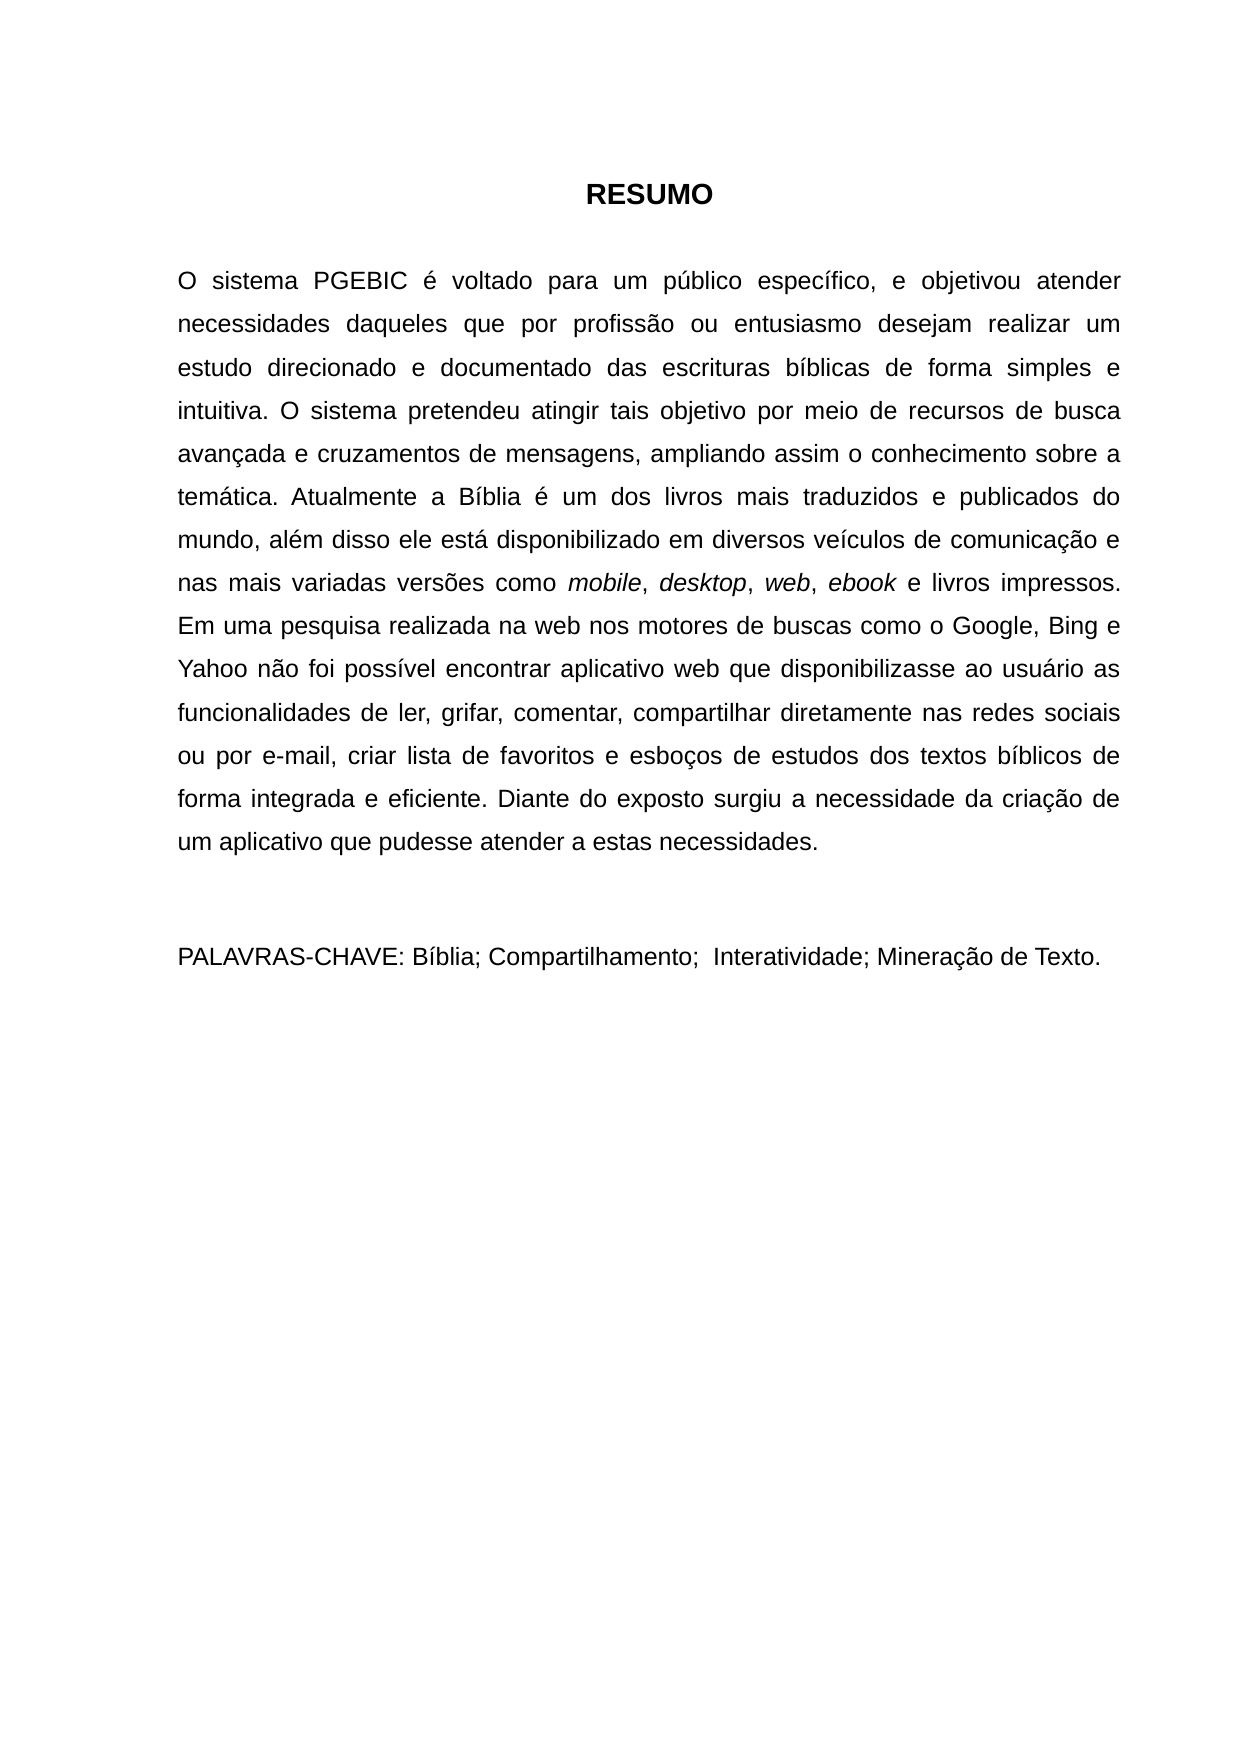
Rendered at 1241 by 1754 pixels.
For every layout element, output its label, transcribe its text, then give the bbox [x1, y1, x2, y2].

subtitle RESUMO [177, 177, 1122, 211]
text PALAVRAS-CHAVE: Bíblia; Compartilhamento; Interatividade; Mineração de Texto. [177, 942, 1122, 971]
text O sistema PGEBIC é voltado para um público específico, e objetivou atender necessidades daqueles que por profissão ou entusiasmo desejam realizar um estudo direcionado e documentado das escrituras bíblicas de forma simples e intuitiva. O sistema pretendeu atingir tais objetivo por meio de recursos de busca avançada e cruzamentos de mensagens, ampliando assim o conhecimento sobre a temática. Atualmente a Bíblia é um dos livros mais traduzidos e publicados do mundo, além disso ele está disponibilizado em diversos veículos de comunicação e nas mais variadas versões como mobile, desktop, web, ebook e livros impressos. Em uma pesquisa realizada na web nos motores de buscas como o Google, Bing e Yahoo não foi possível encontrar aplicativo web que disponibilizasse ao usuário as funcionalidades de ler, grifar, comentar, compartilhar diretamente nas redes sociais ou por e-mail, criar lista de favoritos e esboços de estudos dos textos bíblicos de forma integrada e eficiente. Diante do exposto surgiu a necessidade da criação de um aplicativo que pudesse atender a estas necessidades. [177, 266, 1122, 856]
